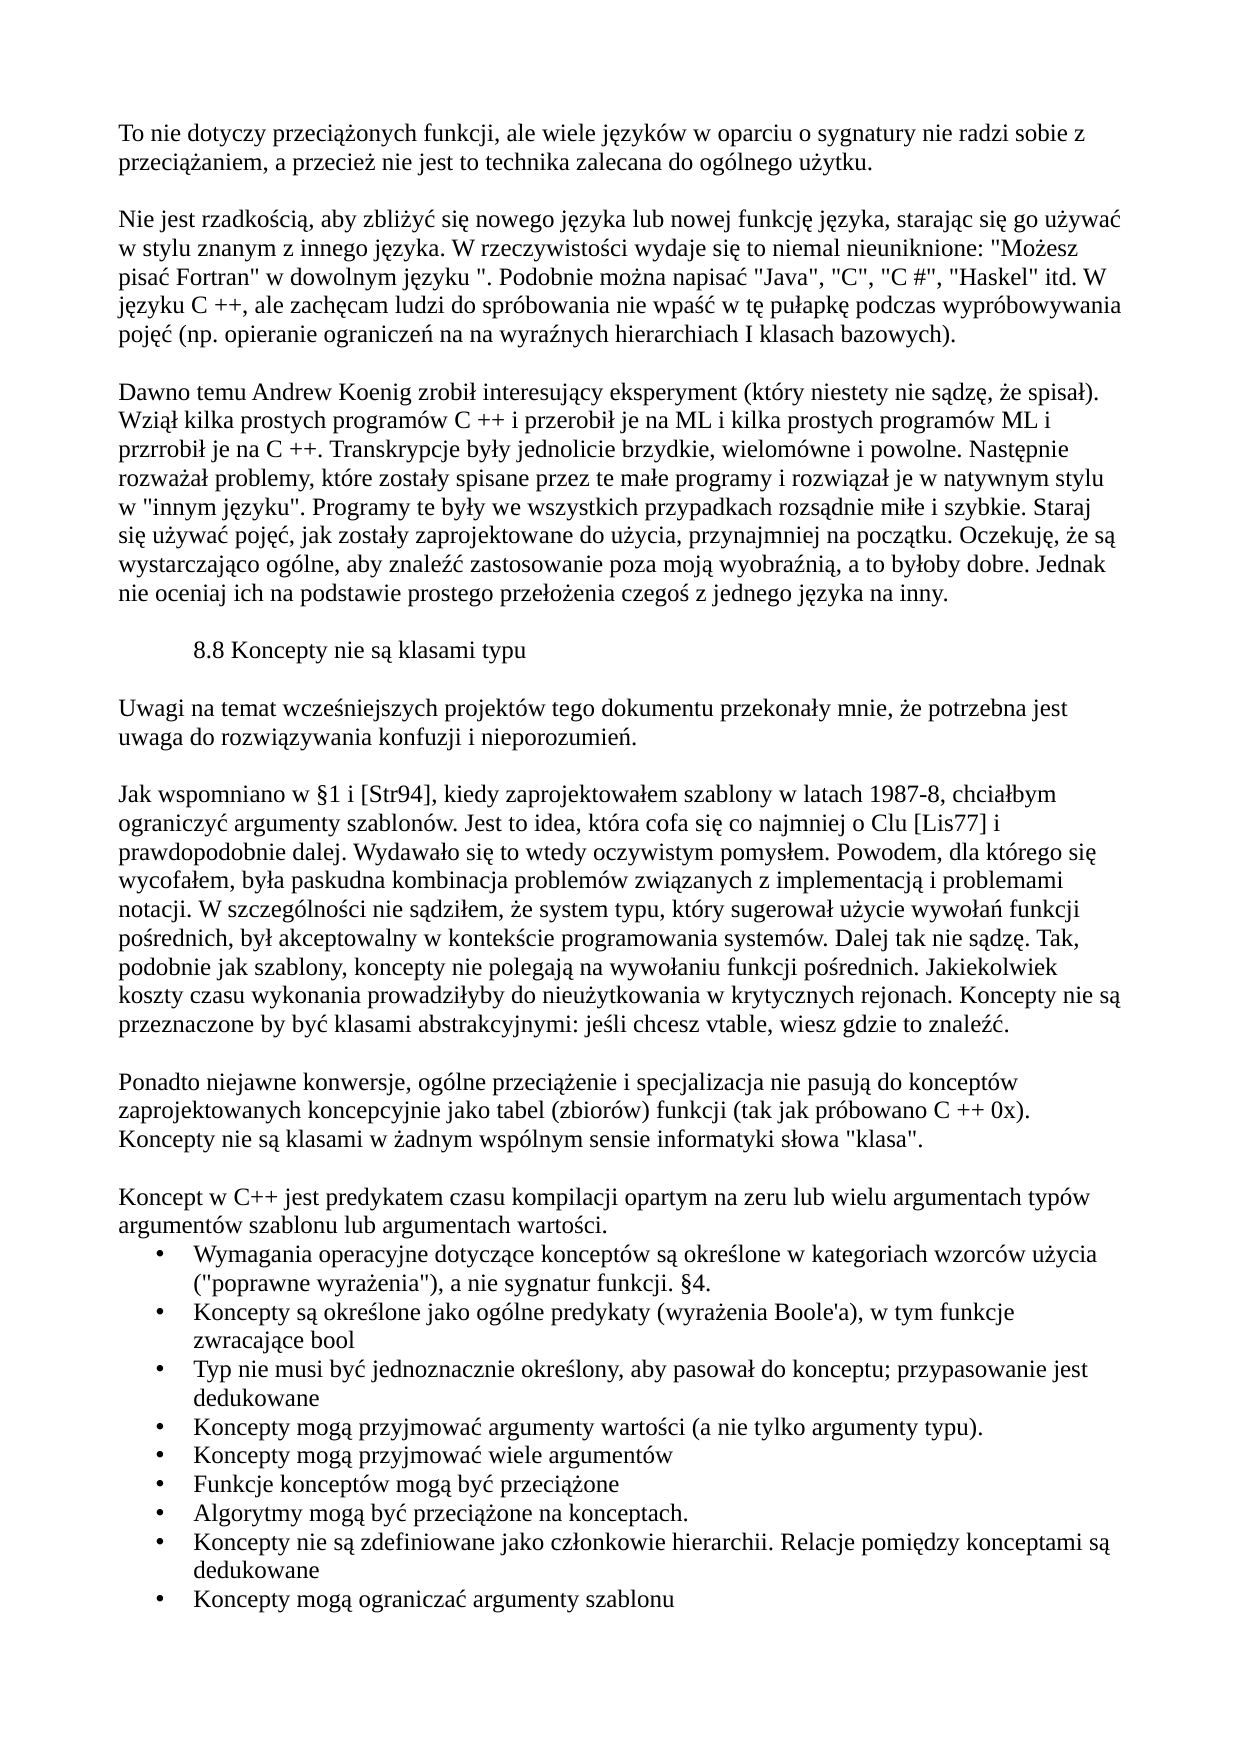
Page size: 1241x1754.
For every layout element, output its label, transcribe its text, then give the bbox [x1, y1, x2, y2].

list Koncepty mogą przyjmować argumenty wartości (a nie tylko argumenty typu). [156, 1412, 1122, 1441]
text Dawno temu Andrew Koenig zrobił interesujący eksperyment (który niestety nie sądzę, że spisał). [118, 377, 1122, 406]
text Koncept w C++ jest predykatem czasu kompilacji opartym na zeru lub wielu argumentach typów argumentów szablonu lub argumentach wartości. [118, 1182, 1122, 1239]
list Typ nie musi być jednoznacznie określony, aby pasował do konceptu; przypasowanie jest dedukowane [156, 1354, 1122, 1412]
text Nie jest rzadkością, aby zbliżyć się nowego języka lub nowej funkcję języka, starając się go używać w stylu znanym z innego języka. W rzeczywistości wydaje się to niemal nieuniknione: "Możesz pisać Fortran" w dowolnym języku ". Podobnie można napisać "Java", "C", "C #", "Haskel" itd. W języku C ++, ale zachęcam ludzi do spróbowania nie wpaść w tę pułapkę podczas wypróbowywania pojęć (np. opieranie ograniczeń na na wyraźnych hierarchiach I klasach bazowych). [118, 204, 1122, 348]
list Koncepty mogą przyjmować wiele argumentów [156, 1441, 1122, 1469]
list Funkcje konceptów mogą być przeciążone [156, 1469, 1122, 1498]
list Koncepty nie są zdefiniowane jako członkowie hierarchii. Relacje pomiędzy konceptami są dedukowane [156, 1527, 1122, 1584]
text Wziął kilka prostych programów C ++ i przerobił je na ML i kilka prostych programów ML i przrrobił je na C ++. Transkrypcje były jednolicie brzydkie, wielomówne i powolne. Następnie rozważał problemy, które zostały spisane przez te małe programy i rozwiązał je w natywnym stylu w "innym języku". Programy te były we wszystkich przypadkach rozsądnie miłe i szybkie. Staraj się używać pojęć, jak zostały zaprojektowane do użycia, przynajmniej na początku. Oczekuję, że są wystarczająco ogólne, aby znaleźć zastosowanie poza moją wyobraźnią, a to byłoby dobre. Jednak nie oceniaj ich na podstawie prostego przełożenia czegoś z jednego języka na inny. [118, 406, 1122, 607]
list Koncepty są określone jako ogólne predykaty (wyrażenia Boole'a), w tym funkcje zwracające bool [156, 1297, 1122, 1354]
text Jak wspomniano w §1 i [Str94], kiedy zaprojektowałem szablony w latach 1987-8, chciałbym ograniczyć argumenty szablonów. Jest to idea, która cofa się co najmniej o Clu [Lis77] i prawdopodobnie dalej. Wydawało się to wtedy oczywistym pomysłem. Powodem, dla którego się wycofałem, była paskudna kombinacja problemów związanych z implementacją i problemami notacji. W szczególności nie sądziłem, że system typu, który sugerował użycie wywołań funkcji pośrednich, był akceptowalny w kontekście programowania systemów. Dalej tak nie sądzę. Tak, podobnie jak szablony, koncepty nie polegają na wywołaniu funkcji pośrednich. Jakiekolwiek koszty czasu wykonania prowadziłyby do nieużytkowania w krytycznych rejonach. Koncepty nie są przeznaczone by być klasami abstrakcyjnymi: jeśli chcesz vtable, wiesz gdzie to znaleźć. [118, 779, 1122, 1038]
list Wymagania operacyjne dotyczące konceptów są określone w kategoriach wzorców użycia ("poprawne wyrażenia"), a nie sygnatur funkcji. §4. [156, 1239, 1122, 1297]
text To nie dotyczy przeciążonych funkcji, ale wiele języków w oparciu o sygnatury nie radzi sobie z przeciążaniem, a przecież nie jest to technika zalecana do ogólnego użytku. [118, 118, 1122, 176]
list Koncepty mogą ograniczać argumenty szablonu [156, 1584, 1122, 1613]
text Uwagi na temat wcześniejszych projektów tego dokumentu przekonały mnie, że potrzebna jest uwaga do rozwiązywania konfuzji i nieporozumień. [118, 693, 1122, 751]
text Ponadto niejawne konwersje, ogólne przeciążenie i specjalizacja nie pasują do konceptów zaprojektowanych koncepcyjnie jako tabel (zbiorów) funkcji (tak jak próbowano C ++ 0x). Koncepty nie są klasami w żadnym wspólnym sensie informatyki słowa "klasa". [118, 1067, 1122, 1153]
list Koncepty nie są klasami typu [193, 636, 1122, 664]
list Algorytmy mogą być przeciążone na konceptach. [156, 1498, 1122, 1527]
